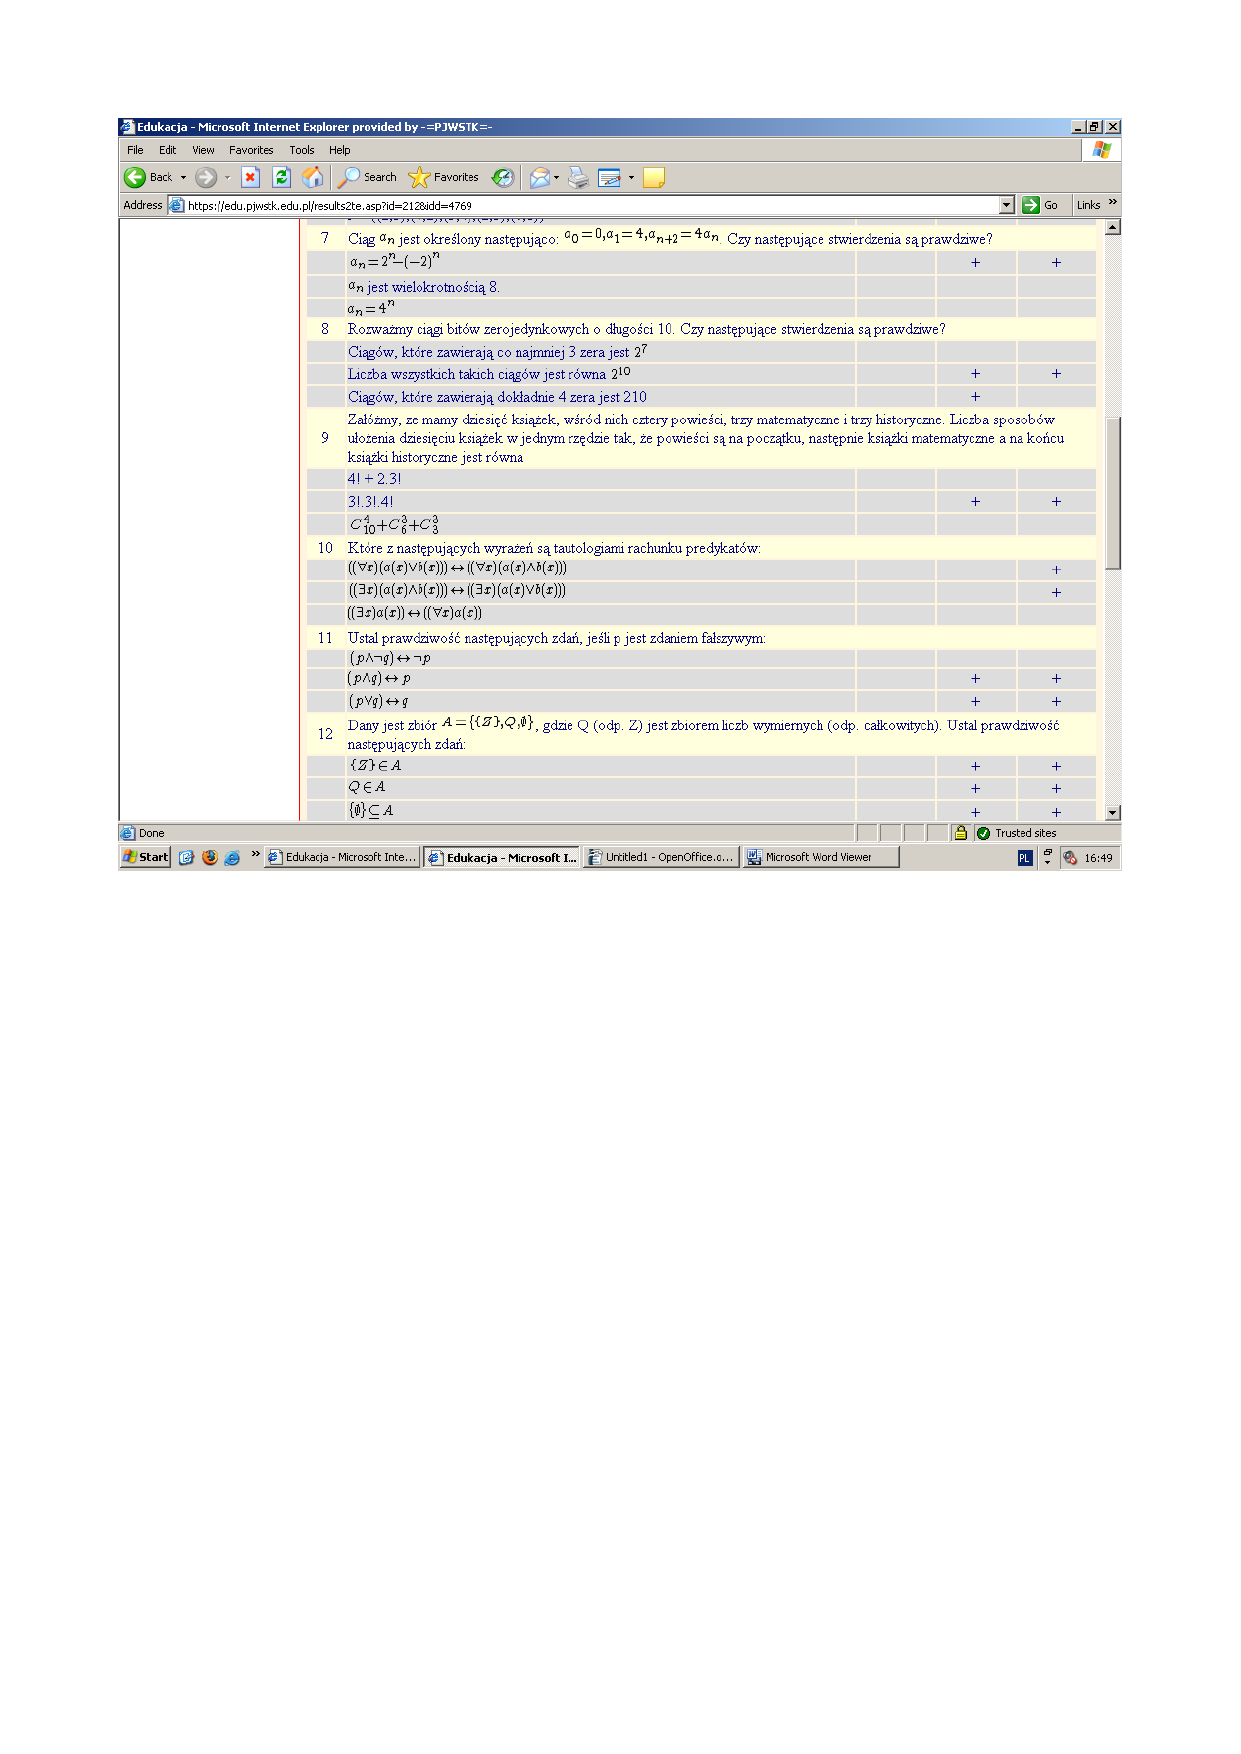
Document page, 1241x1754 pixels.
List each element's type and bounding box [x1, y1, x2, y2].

picture [118, 118, 1122, 871]
